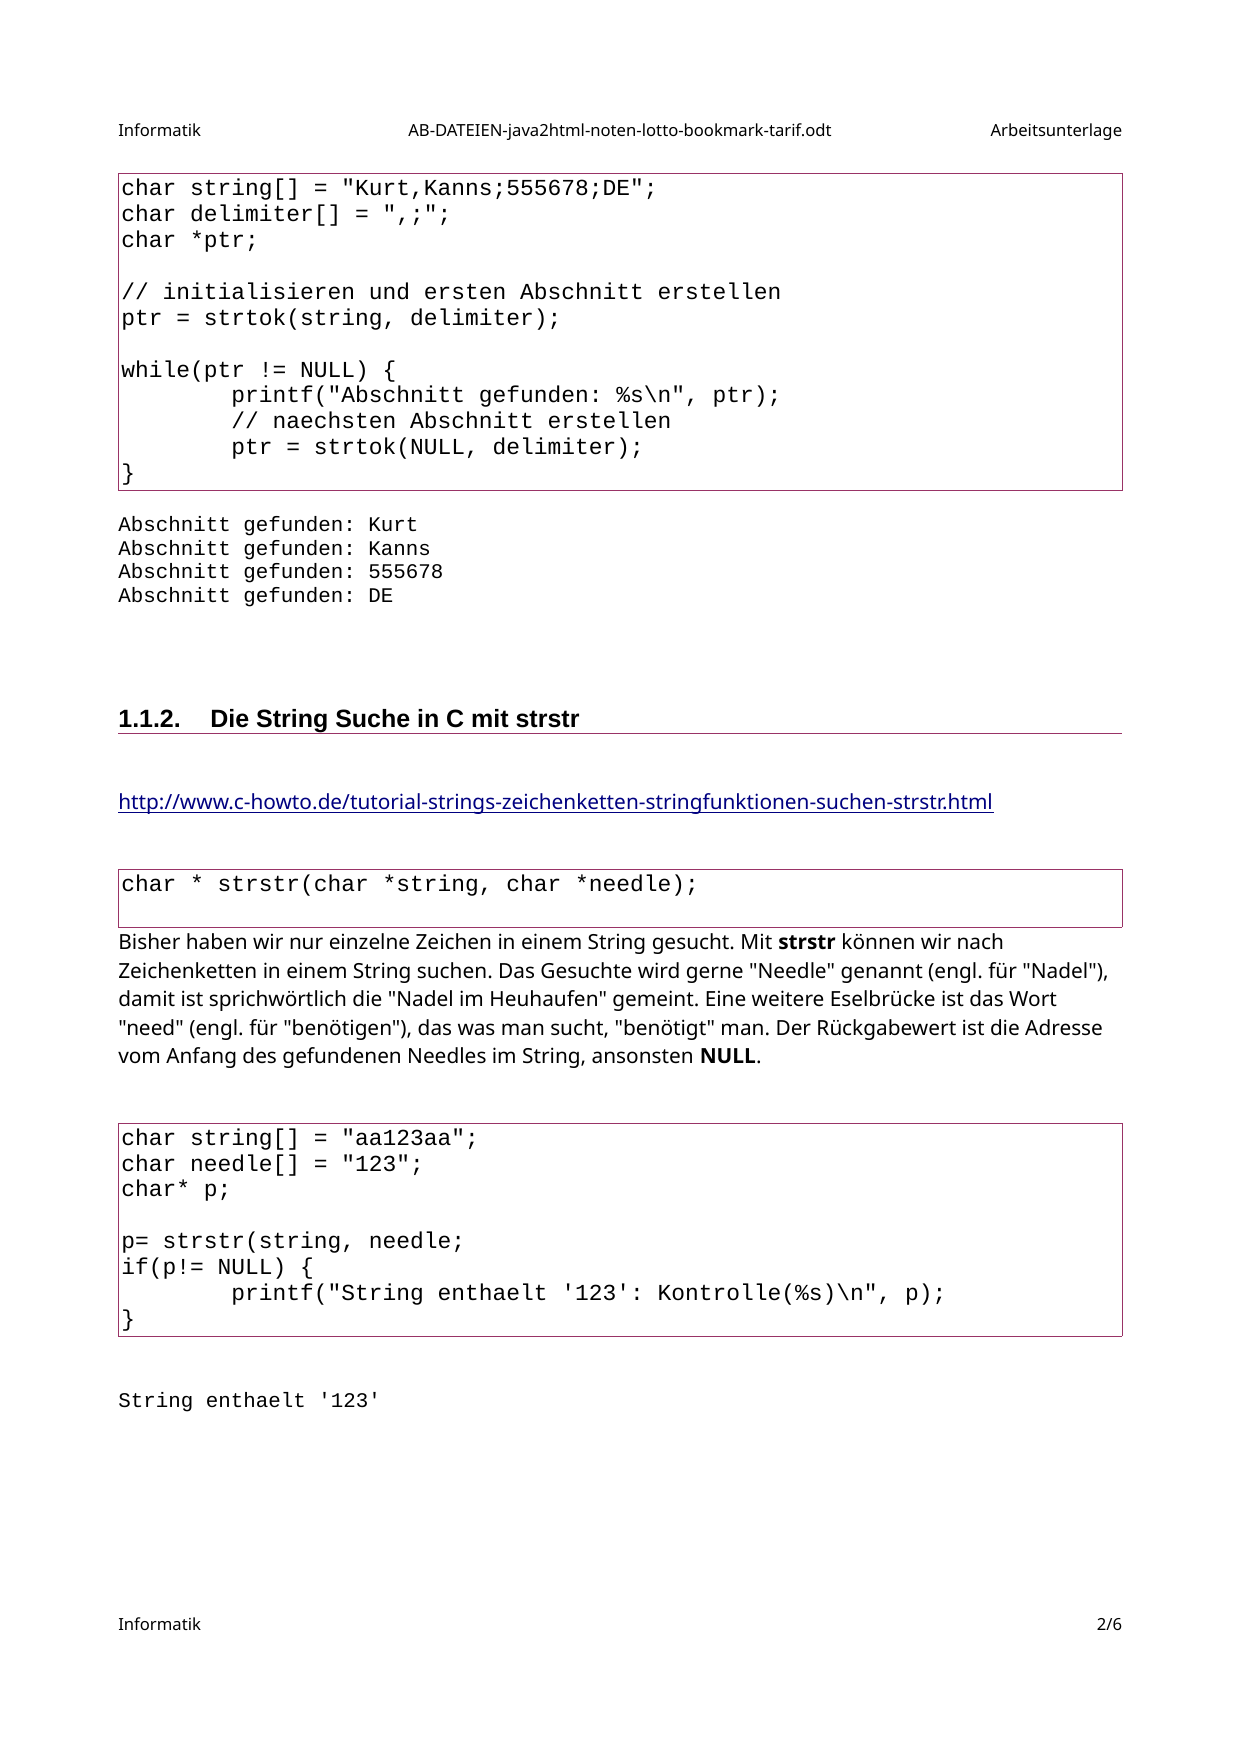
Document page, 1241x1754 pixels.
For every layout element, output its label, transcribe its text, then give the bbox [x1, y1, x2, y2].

text // initialisieren und ersten Abschnitt erstellen [119, 277, 1122, 303]
text char string[] = "Kurt,Kanns;555678;DE"; [119, 174, 1122, 199]
text char * strstr(char *string, char *needle); [119, 870, 1122, 895]
subtitle Die String Suche in C mit strstr [118, 704, 1122, 733]
text Abschnitt gefunden: 555678 [118, 562, 1122, 585]
text } [119, 1304, 1122, 1336]
text Bisher haben wir nur einzelne Zeichen in einem String gesucht. Mit strstr können wir nach Zeichenketten in einem String suchen. Das Gesuchte wird gerne "Needle" genannt (engl. für "Nadel"), damit ist sprichwörtlich die "Nadel im Heuhaufen" gemeint. Eine weitere Eselbrücke ist das Wort "need" (engl. für "benötigen"), das was man sucht, "benötigt" man. Der Rückgabewert ist die Adresse vom Anfang des gefundenen Needles im String, ansonsten NULL. [118, 928, 1122, 1069]
text printf("Abschnitt gefunden: %s\n", ptr); [119, 381, 1122, 407]
text char delimiter[] = ",;"; [119, 199, 1122, 225]
text char string[] = "aa123aa"; [119, 1124, 1122, 1149]
text Abschnitt gefunden: Kanns [118, 538, 1122, 562]
text http://www.c-howto.de/tutorial-strings-zeichenketten-stringfunktionen-suchen-strstr.html [118, 787, 1122, 816]
text ptr = strtok(NULL, delimiter); [119, 433, 1122, 459]
text ptr = strtok(string, delimiter); [119, 303, 1122, 329]
text Abschnitt gefunden: DE [118, 585, 1122, 609]
text char* p; [119, 1175, 1122, 1201]
text // naechsten Abschnitt erstellen [119, 407, 1122, 433]
text p= strstr(string, needle; [119, 1227, 1122, 1253]
text while(ptr != NULL) { [119, 355, 1122, 381]
text char *ptr; [119, 225, 1122, 251]
text if(p!= NULL) { [119, 1253, 1122, 1278]
text String enthaelt '123' [118, 1389, 1122, 1413]
text Abschnitt gefunden: Kurt [118, 514, 1122, 538]
text printf("String enthaelt '123': Kontrolle(%s)\n", p); [119, 1278, 1122, 1304]
text char needle[] = "123"; [119, 1149, 1122, 1175]
text } [119, 459, 1122, 490]
